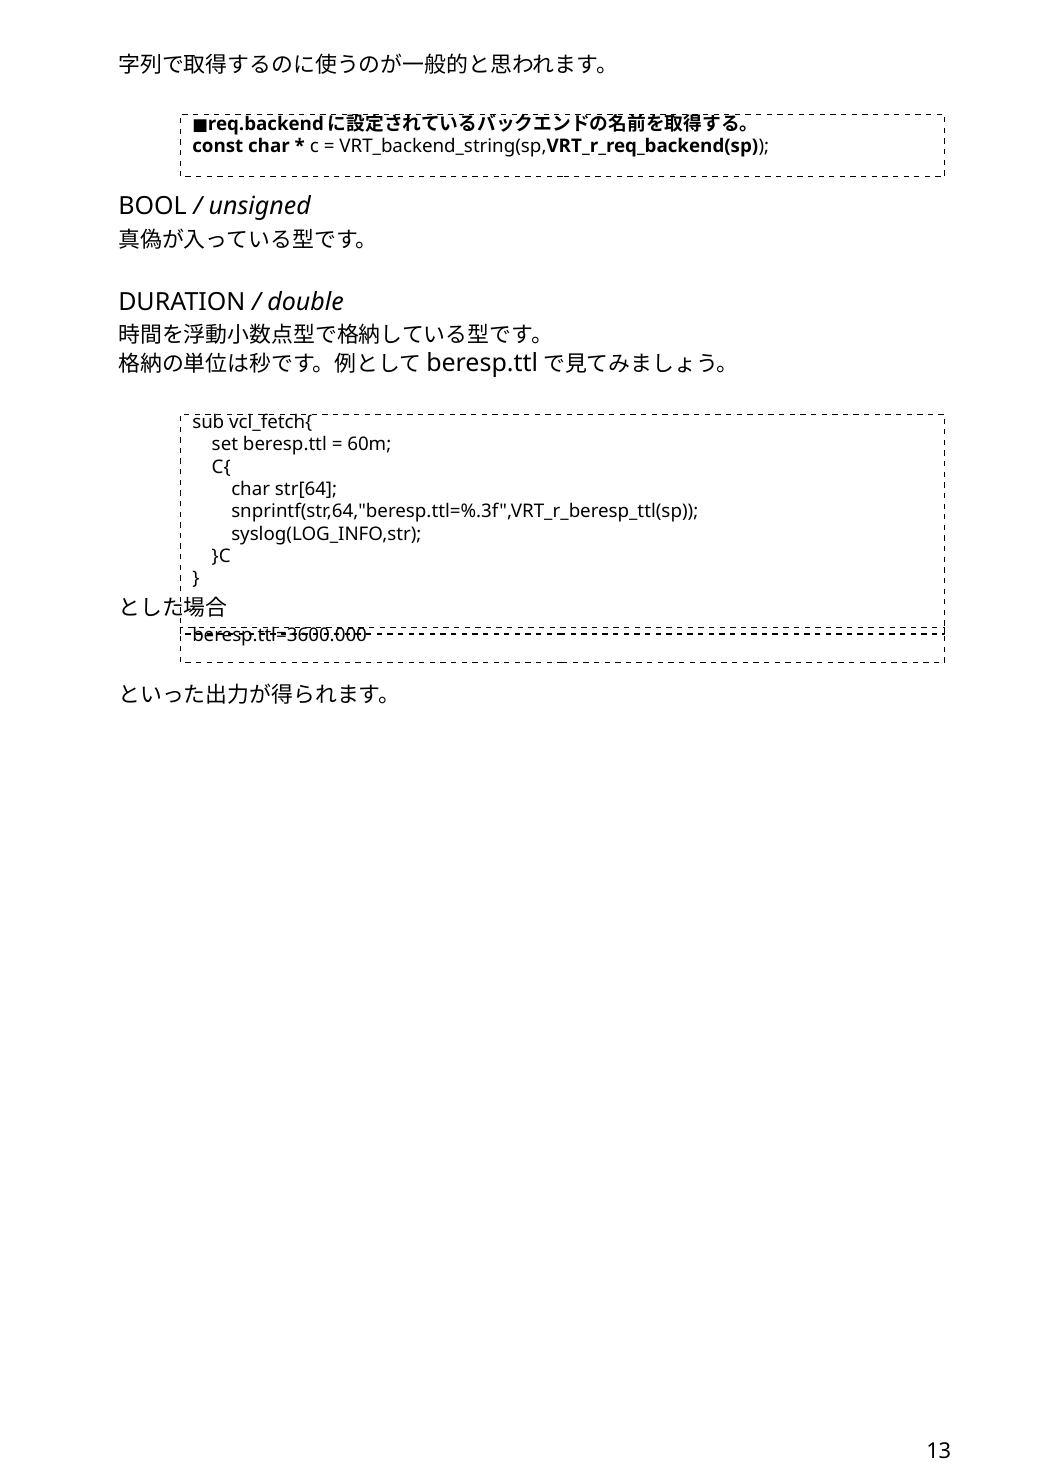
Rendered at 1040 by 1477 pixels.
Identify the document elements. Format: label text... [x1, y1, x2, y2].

text DURATION / double [118, 253, 951, 317]
text 字列で取得するのに使うのが一般的と思われます。 [118, 47, 951, 109]
text といった出力が得られます。 [118, 647, 951, 709]
text 時間を浮動小数点型で格納している型です。 格納の単位は秒です。例としてberesp.ttlで見てみましょう。 [118, 317, 951, 408]
text beresp.ttl=3600.000 [192, 622, 951, 647]
text sub vcl_fetch{ set beresp.ttl = 60m; C{ char str[64]; snprintf(str,64,"beresp.ttl=%.3f",VRT_r_beresp_ttl(sp)); syslog(LOG_INFO,str); }C } [192, 408, 951, 590]
text 真偽が入っている型です。 [118, 222, 951, 253]
text とした場合 [118, 590, 951, 622]
text ■req.backendに設定されているバックエンドの名前を取得する。 const char * c = VRT_backend_string(sp,VRT_r_req_backend(sp)); [192, 109, 951, 158]
text BOOL / unsigned [118, 158, 951, 222]
